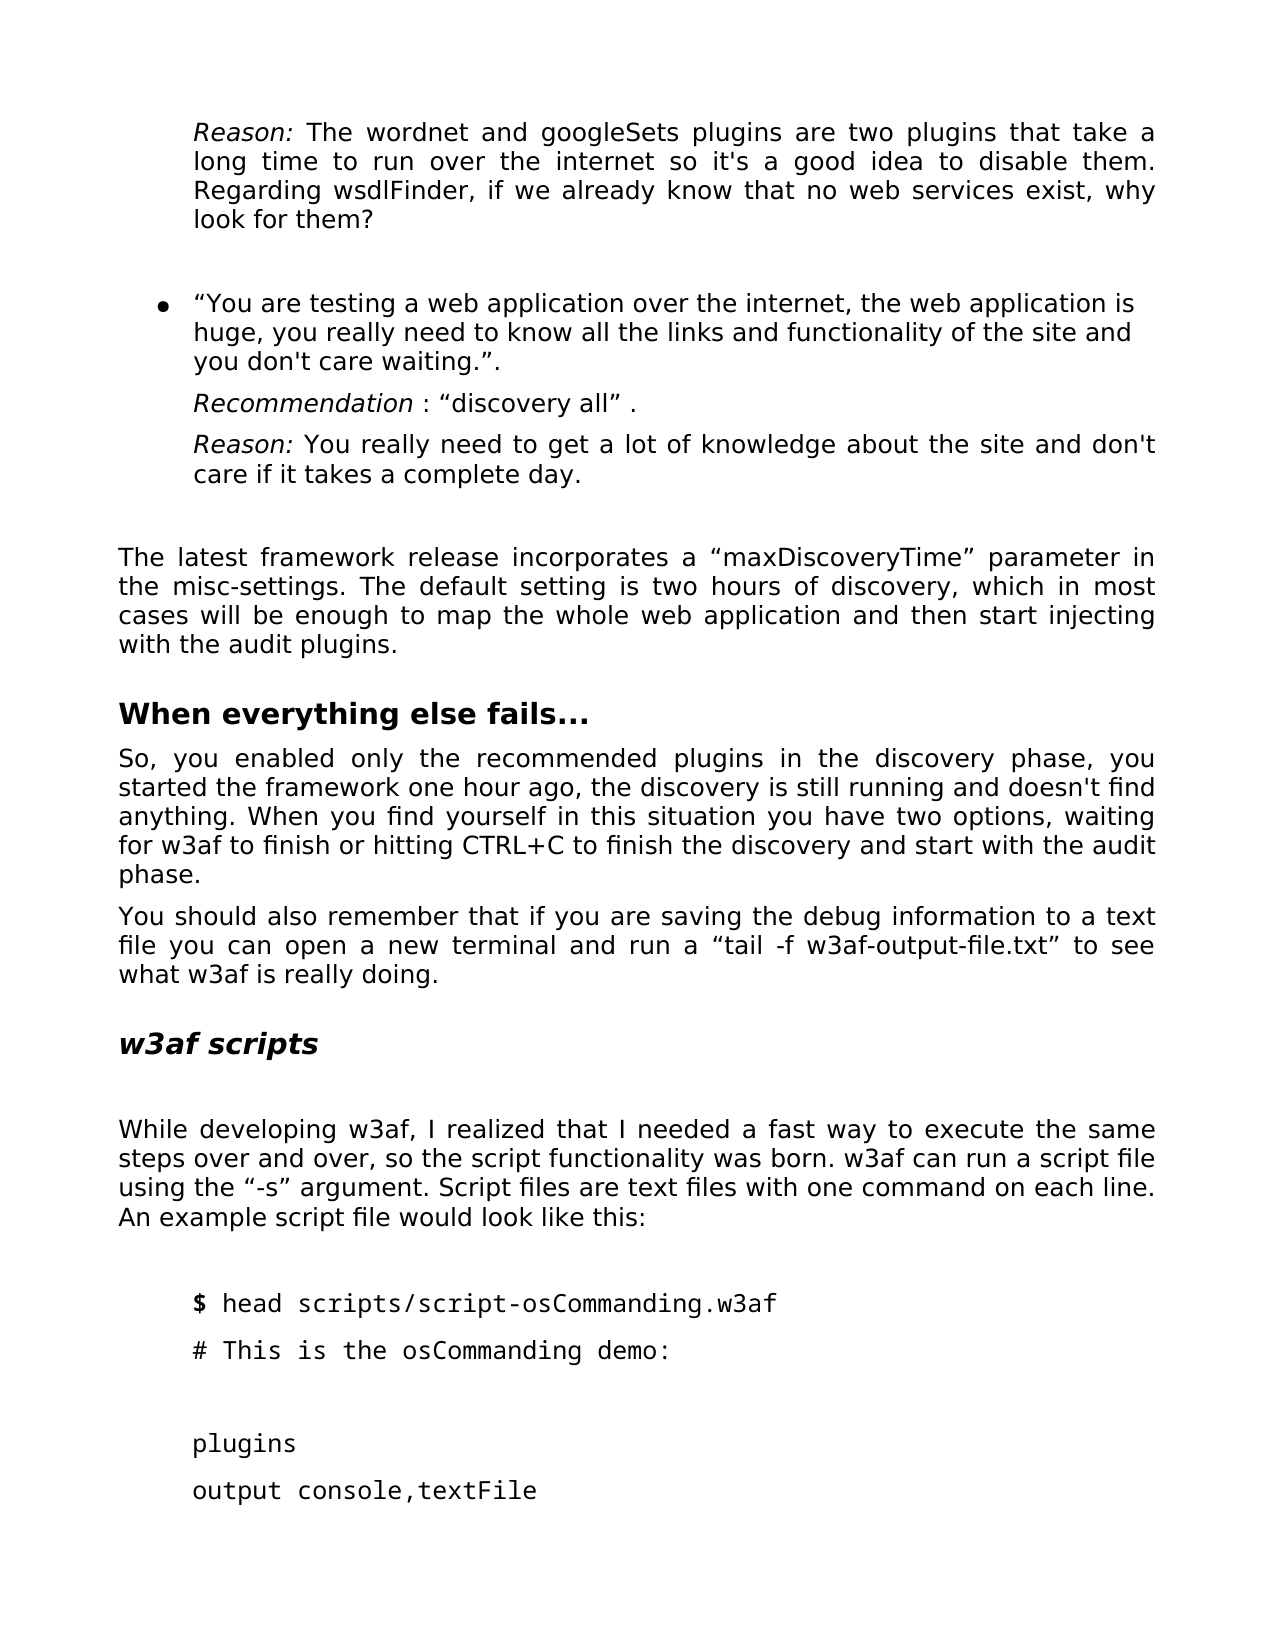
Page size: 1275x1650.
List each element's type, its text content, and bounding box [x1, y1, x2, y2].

text While developing w3af, I realized that I needed a fast way to execute the same steps over and over, so the script functionality was born. w3af can run a script file using the “-s” argument. Script files are text files with one command on each line. An example script file would look like this: [118, 1115, 1157, 1232]
subtitle When everything else fails... [118, 697, 1157, 731]
text The latest framework release incorporates a “maxDiscoveryTime” parameter in the misc-settings. The default setting is two hours of discovery, which in most cases will be enough to map the whole web application and then start injecting with the audit plugins. [118, 543, 1157, 660]
list “You are testing a web application over the internet, the web application is huge, you really need to know all the links and functionality of the site and you don't care waiting.”. [156, 289, 1157, 376]
text $ head scripts/script-osCommanding.w3af [192, 1286, 1157, 1320]
text # This is the osCommanding demo: [192, 1333, 1157, 1367]
text So, you enabled only the recommended plugins in the discovery phase, you started the framework one hour ago, the discovery is still running and doesn't find anything. When you find yourself in this situation you have two options, waiting for w3af to finish or hitting CTRL+C to finish the discovery and start with the audit phase. [118, 744, 1157, 889]
list Reason: The wordnet and googleSets plugins are two plugins that take a long time to run over the internet so it's a good idea to disable them. Regarding wsdlFinder, if we already know that no web services exist, why look for them? [156, 118, 1157, 235]
text You should also remember that if you are saving the debug information to a text file you can open a new terminal and run a “tail -f w3af-output-file.txt” to see what w3af is really doing. [118, 902, 1157, 989]
list Recommendation : “discovery all” . [156, 389, 1157, 418]
text plugins [192, 1426, 1157, 1460]
list Reason: You really need to get a lot of knowledge about the site and don't care if it takes a complete day. [156, 431, 1157, 489]
text output console,textFile [192, 1472, 1157, 1506]
subtitle w3af scripts [118, 1027, 1157, 1061]
